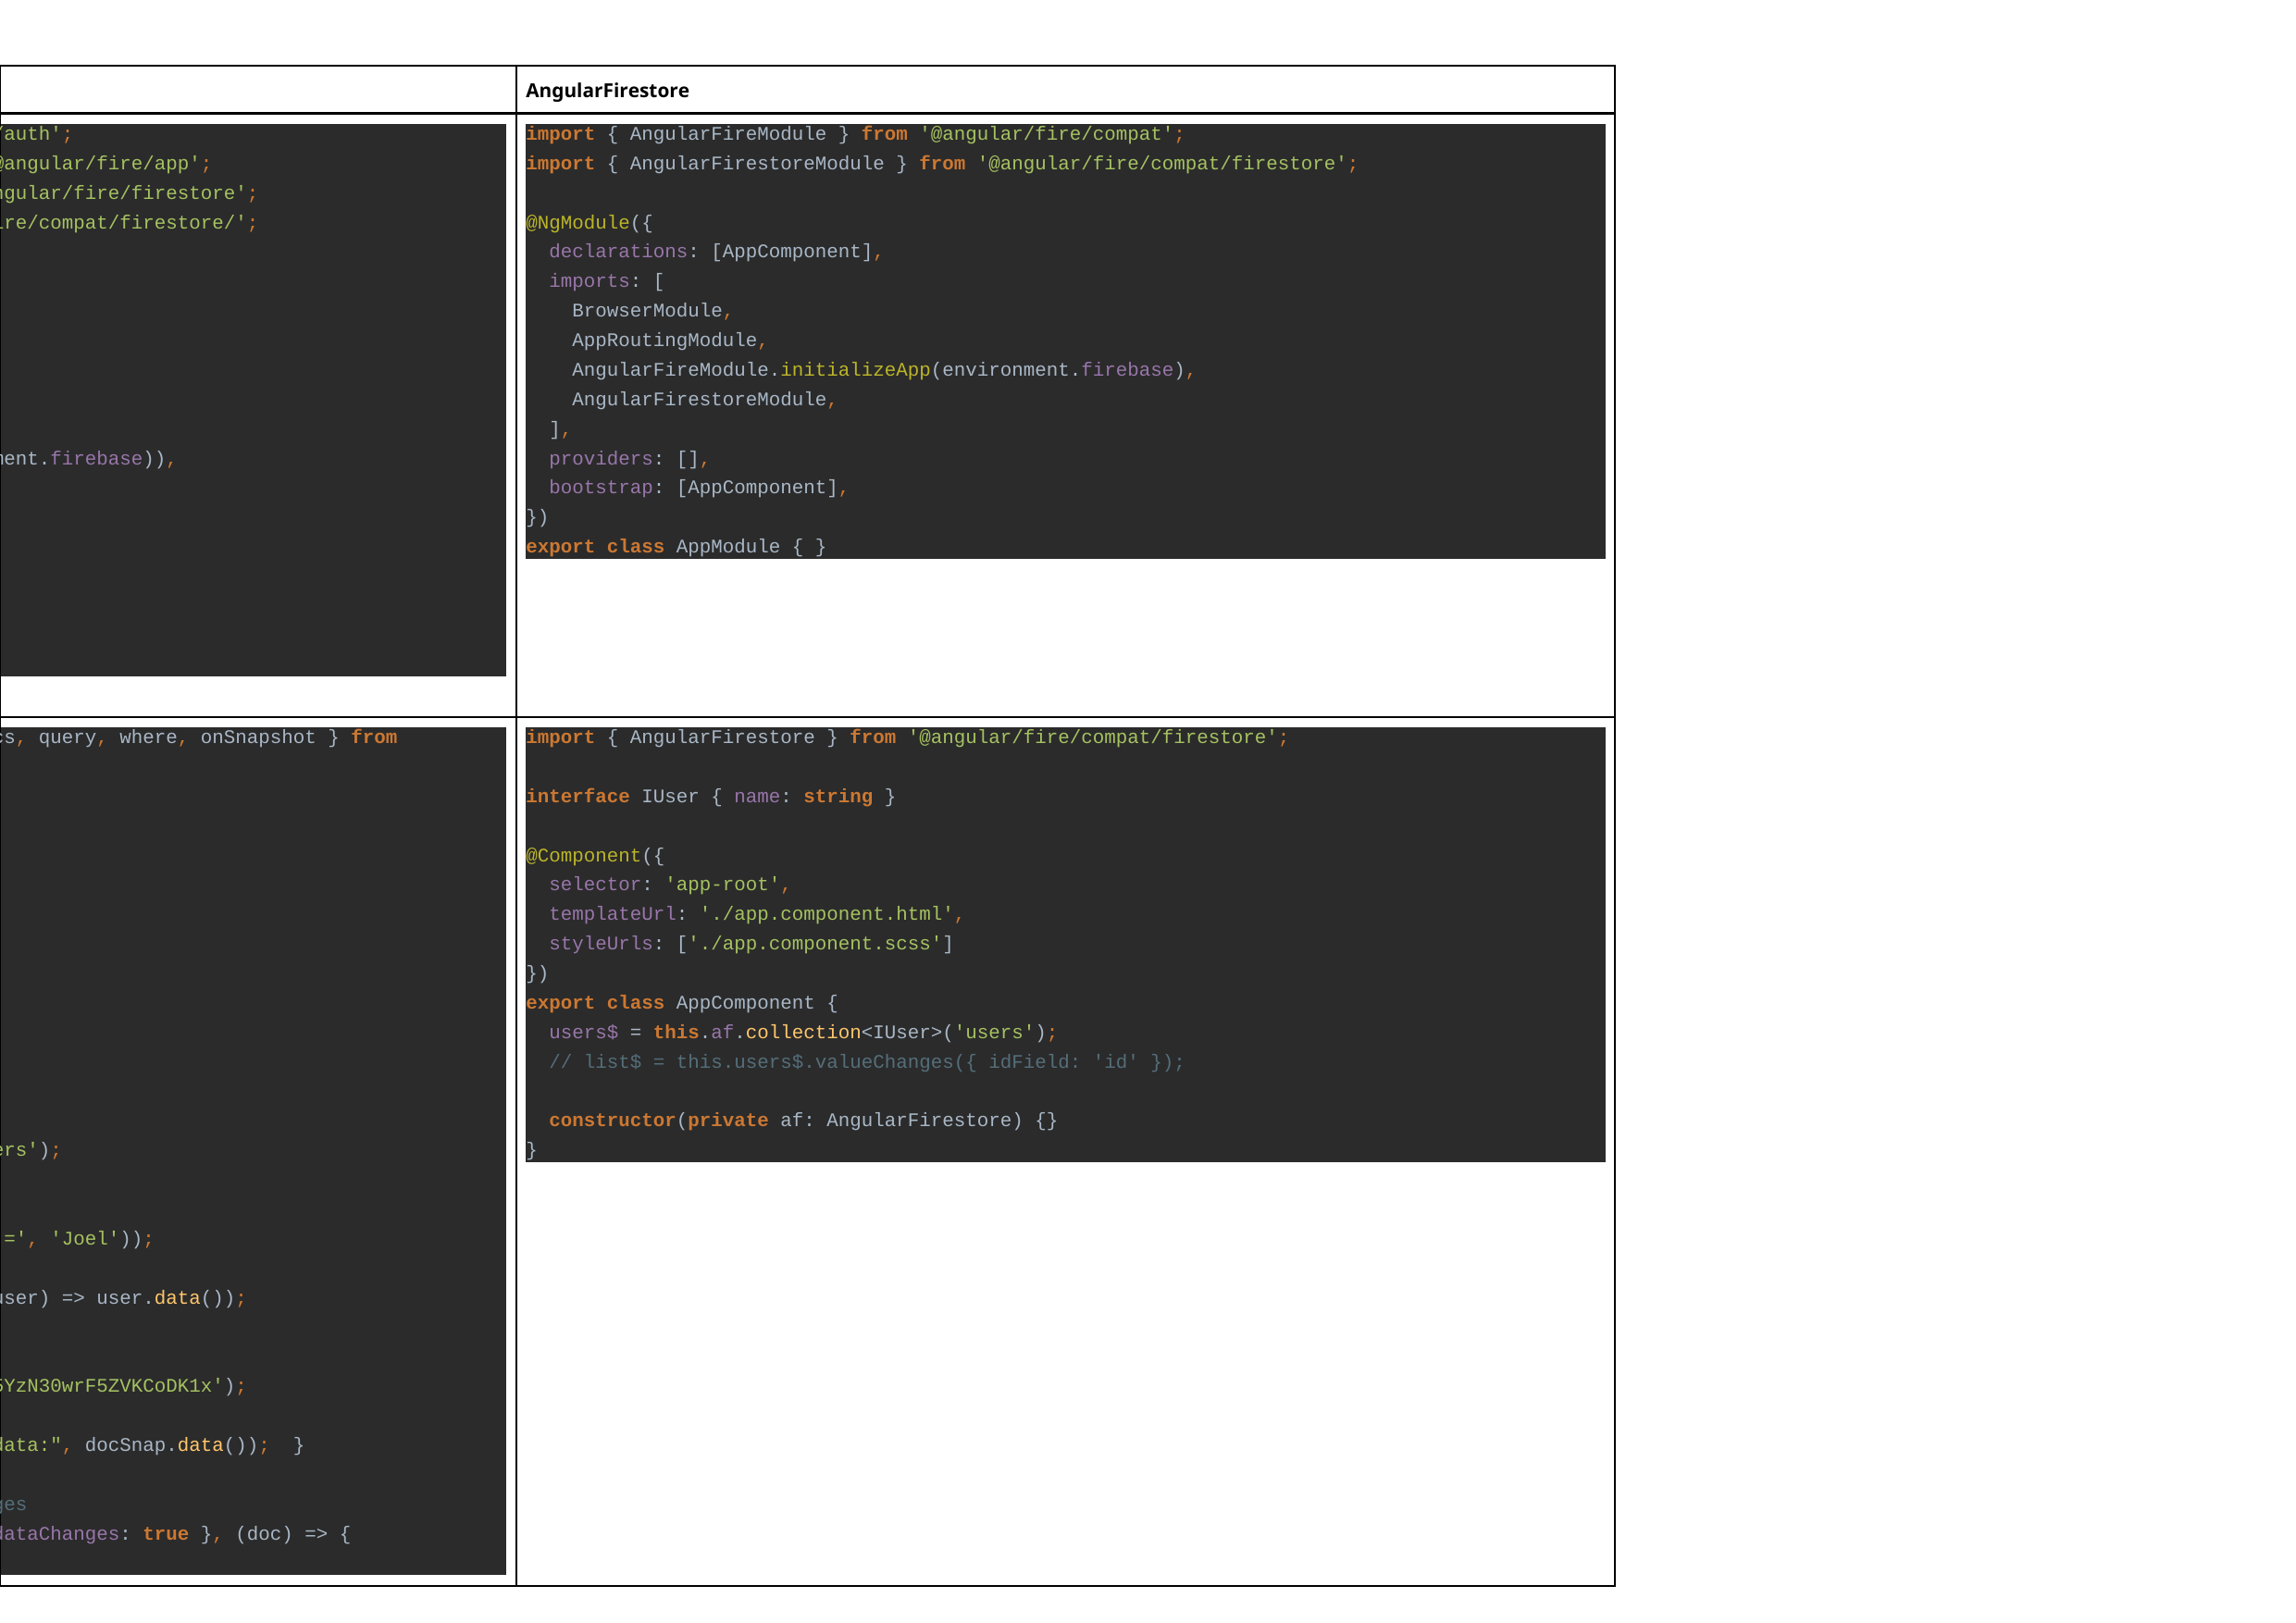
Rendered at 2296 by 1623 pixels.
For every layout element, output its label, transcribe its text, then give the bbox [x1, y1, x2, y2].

table_header Firestore [1, 67, 515, 112]
table_header AngularFirestore [517, 67, 1614, 112]
table_cell import { AngularFireModule } from '@angular/fire/compat'; import { AngularFirestoreModule } from '@angular/fire/compat/firestore'; @NgModule({ declarations: [AppComponent], imports: [ BrowserModule, AppRoutingModule, AngularFireModule.initializeApp(environment.firebase), AngularFirestoreModule, ], providers: [], bootstrap: [AppComponent], }) export class AppModule { } [517, 115, 1614, 716]
table_cell import { AngularFirestore } from '@angular/fire/compat/firestore'; interface IUser { name: string } @Component({ selector: 'app-root', templateUrl: './app.component.html', styleUrls: ['./app.component.scss'] }) export class AppComponent { users$ = this.af.collection<IUser>('users'); // list$ = this.users$.valueChanges({ idField: 'id' }); constructor(private af: AngularFirestore) {} } [517, 718, 1614, 1585]
table_cell import { Firestore, collection, doc, getDoc, getDocs, query, where, onSnapshot } from '@angular/fire/firestore'; @Component({ selector: 'app-root', templateUrl: './app.component.html', styleUrls: ['./app.component.scss'] }) export class AppComponent { usersRef; usersDocs; usersSnapshot; constructor(private firestore: Firestore) {} async ngOnInit() { this.usersRef = collection(this.firestore, 'users'); // Get a collection snapshot with filters const q = query(this.usersRef, where('name', '!=', 'Joel')); this.usersDocs = await getDocs(q); this.usersSnapshot = this.usersDocs.docs.map((user) => user.data()); // Get a document snapshot const docRef = doc(this.firestore, 'users', 'y5YzN30wrF5ZVKCoDK1x'); const docSnap = await getDoc(docRef); if (docSnap.exists()) { console.log("Document data:", docSnap.data()); } // To get updates every time the document changes const unsub = onSnapshot(docRef, { includeMetadataChanges: true }, (doc) => { console.log("Current data: ", doc.data()); }); } } [1, 718, 515, 1585]
table_cell import { provideAuth,getAuth } from '@angular/fire/auth'; import { initializeApp,provideFirebaseApp } from '@angular/fire/app'; import { provideFirestore, getFirestore } from '@angular/fire/firestore'; import { AngularFirestoreModule } from '@angular/fire/compat/firestore/'; @NgModule({ declarations: [AppComponent], imports: [ BrowserModule, AppRoutingModule, AngularFirestoreModule, provideFirebaseApp(() => initializeApp(environment.firebase)), provideFirestore(() => getFirestore()), provideAuth(() => getAuth()), ], providers: [], bootstrap: [AppComponent], }) export class AppModule { } [1, 115, 515, 716]
